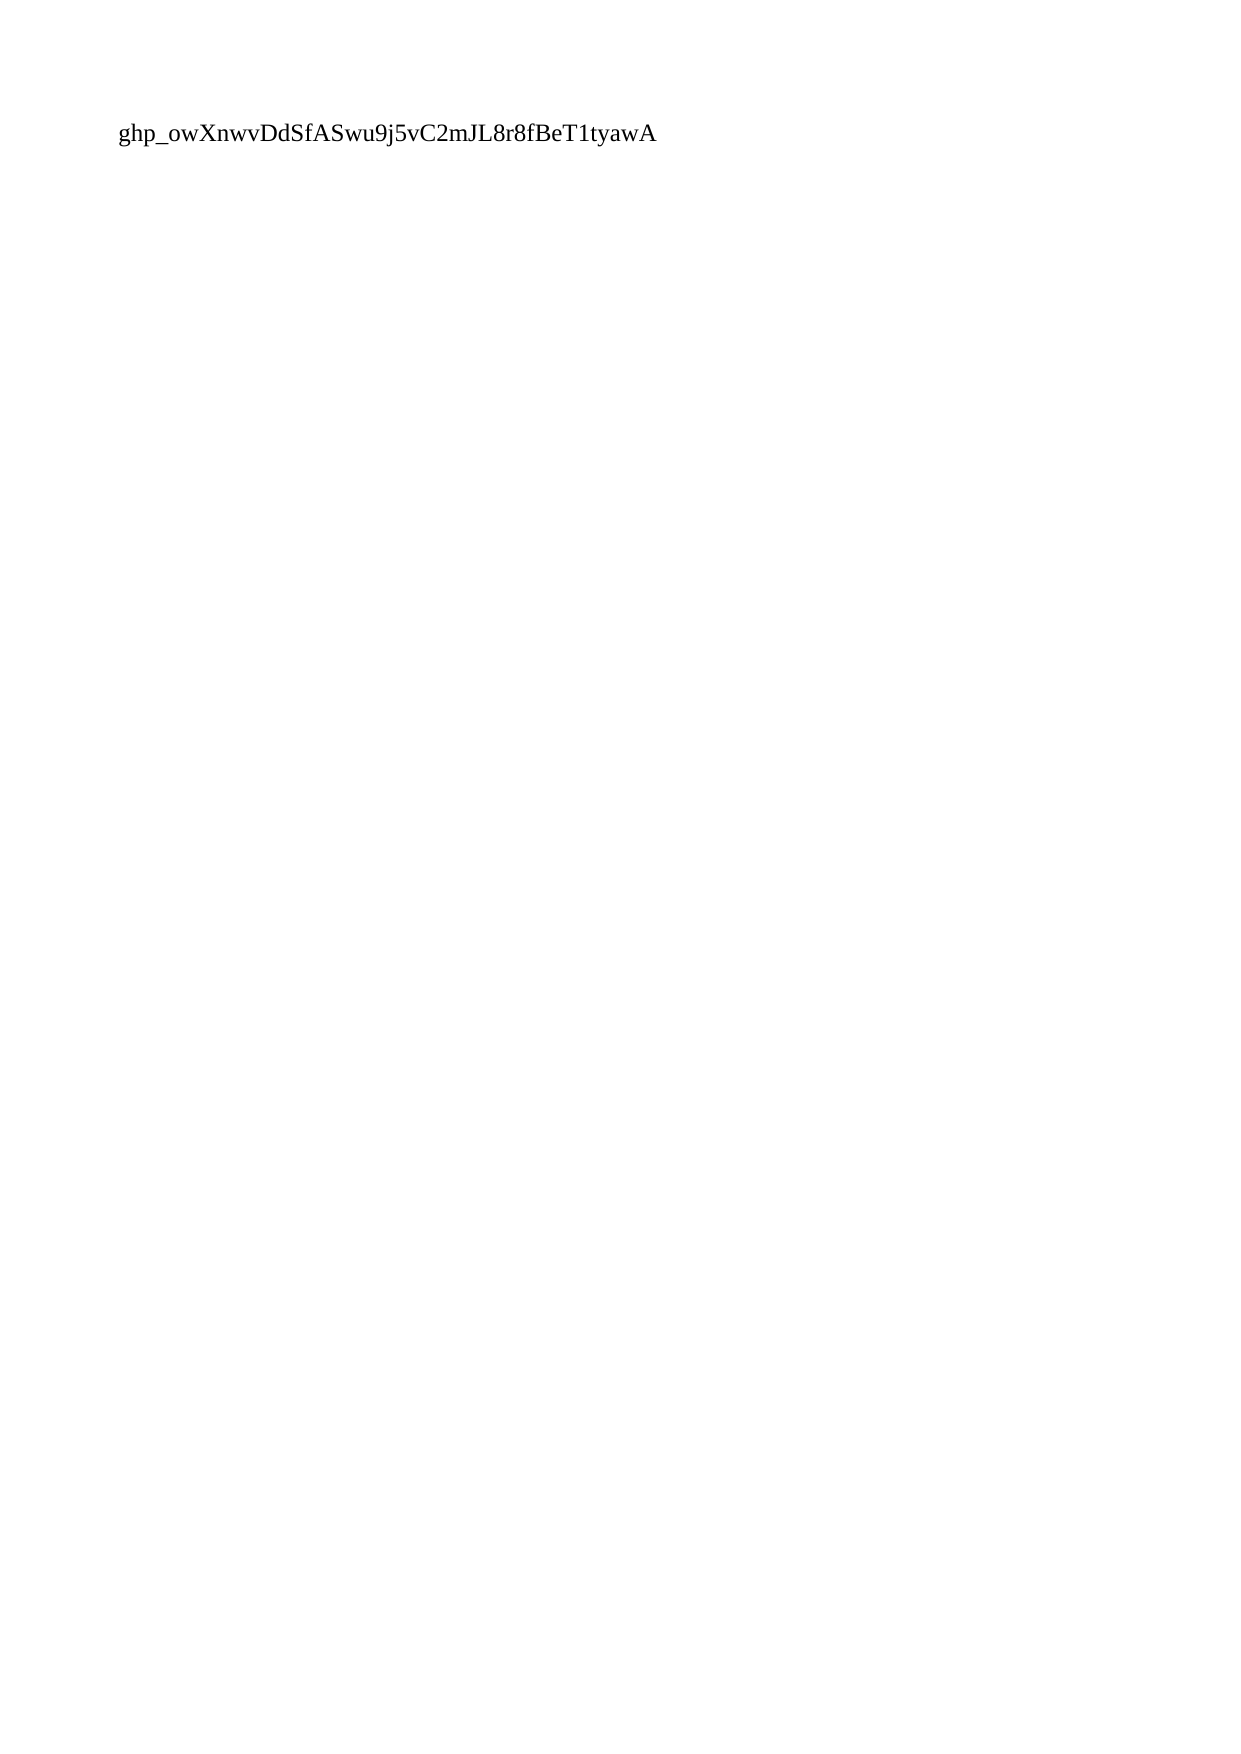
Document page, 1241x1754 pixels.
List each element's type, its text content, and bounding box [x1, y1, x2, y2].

text 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 [118, 118, 1122, 147]
